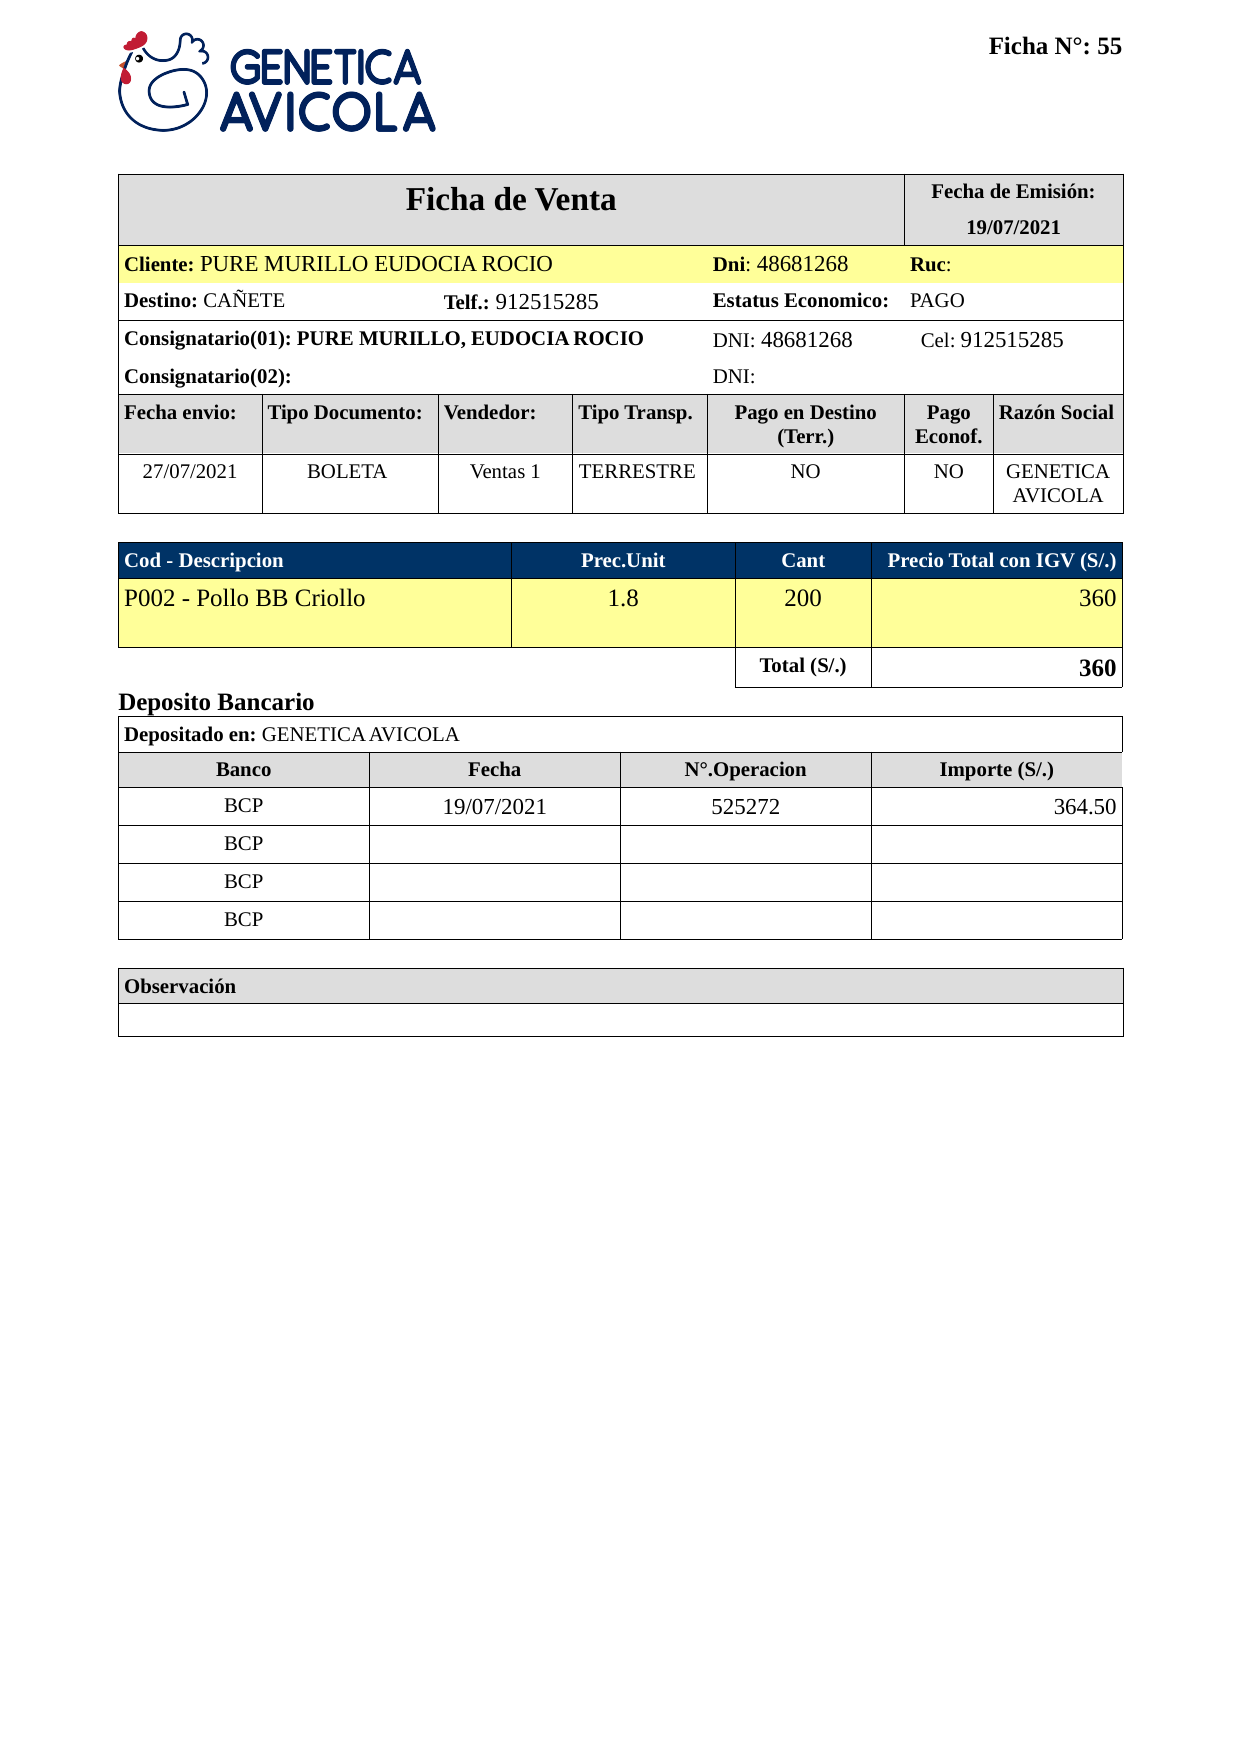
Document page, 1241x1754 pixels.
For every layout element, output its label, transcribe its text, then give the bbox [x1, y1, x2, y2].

table_cell Pago en Destino (Terr.) [708, 395, 904, 453]
table_cell Total (S/.) [736, 648, 871, 687]
table_cell [370, 826, 620, 863]
picture [118, 31, 436, 132]
table_cell Fecha envio: [119, 395, 262, 453]
table_cell Importe (S/.) [872, 753, 1122, 787]
table_cell 525272 [621, 788, 871, 825]
table_cell Banco [119, 753, 369, 787]
table_cell 360 [872, 648, 1122, 687]
table_cell [370, 902, 620, 939]
table_cell TERRESTRE [573, 455, 707, 513]
table_cell Telf.: 912515285 [438, 283, 707, 320]
table_cell 200 [736, 579, 871, 647]
table_cell BCP [119, 864, 369, 901]
table_cell Dni: 48681268 [707, 246, 904, 283]
table_cell Consignatario(02): [119, 358, 707, 394]
table_header Cod - Descripcion [119, 543, 511, 578]
table_cell BOLETA [263, 455, 438, 513]
table_cell Ruc: [904, 246, 1123, 283]
table_cell Estatus Economico: [707, 283, 904, 320]
table_cell BCP [119, 826, 369, 863]
table_cell PAGO [904, 283, 1123, 320]
table_cell Cliente: PURE MURILLO EUDOCIA ROCIO [119, 246, 707, 283]
table_cell 19/07/2021 [370, 788, 620, 825]
table_cell GENETICA AVICOLA [994, 455, 1123, 513]
table_cell Destino: CAÑETE [119, 283, 438, 320]
table_cell Tipo Transp. [573, 395, 707, 453]
table_cell [872, 864, 1122, 901]
table_cell Cel: 912515285 [915, 321, 1123, 358]
table_cell [118, 648, 511, 687]
table_cell DNI: [707, 358, 1123, 394]
table_cell 27/07/2021 [119, 455, 262, 513]
table_cell Fecha [370, 753, 620, 787]
table_cell Consignatario(01): PURE MURILLO, EUDOCIA ROCIO [119, 321, 707, 358]
table_cell Tipo Documento: [263, 395, 438, 453]
table_header Depositado en: GENETICA AVICOLA [119, 717, 1122, 752]
table_cell [511, 648, 735, 687]
table_header Prec.Unit [512, 543, 735, 578]
table_cell [621, 864, 871, 901]
table_header Ficha de Venta [119, 175, 904, 245]
table_cell BCP [119, 902, 369, 939]
table_cell 364.50 [872, 788, 1122, 825]
table_cell NO [708, 455, 904, 513]
table_header Fecha de Emisión: [905, 175, 1123, 209]
table_cell [370, 864, 620, 901]
table_cell [119, 1004, 1123, 1036]
table_cell 19/07/2021 [905, 209, 1123, 245]
table_header Cant [736, 543, 871, 578]
table_cell 360 [872, 579, 1122, 647]
table_cell NO [905, 455, 993, 513]
table_cell [872, 826, 1122, 863]
table_cell Razón Social [994, 395, 1123, 453]
table_header Precio Total con IGV (S/.) [872, 543, 1122, 578]
table_cell 1.8 [512, 579, 735, 647]
table_cell [621, 826, 871, 863]
table_cell BCP [119, 788, 369, 825]
table_cell Pago Econof. [905, 395, 993, 453]
table_cell Ventas 1 [439, 455, 572, 513]
table_header Observación [119, 969, 1123, 1003]
table_cell Vendedor: [439, 395, 572, 453]
text Deposito Bancario [118, 687, 1122, 716]
table_cell [621, 902, 871, 939]
table_cell N°.Operacion [621, 753, 871, 787]
table_cell [872, 902, 1122, 939]
table_cell P002 - Pollo BB Criollo [119, 579, 511, 647]
table_cell DNI: 48681268 [707, 321, 915, 358]
